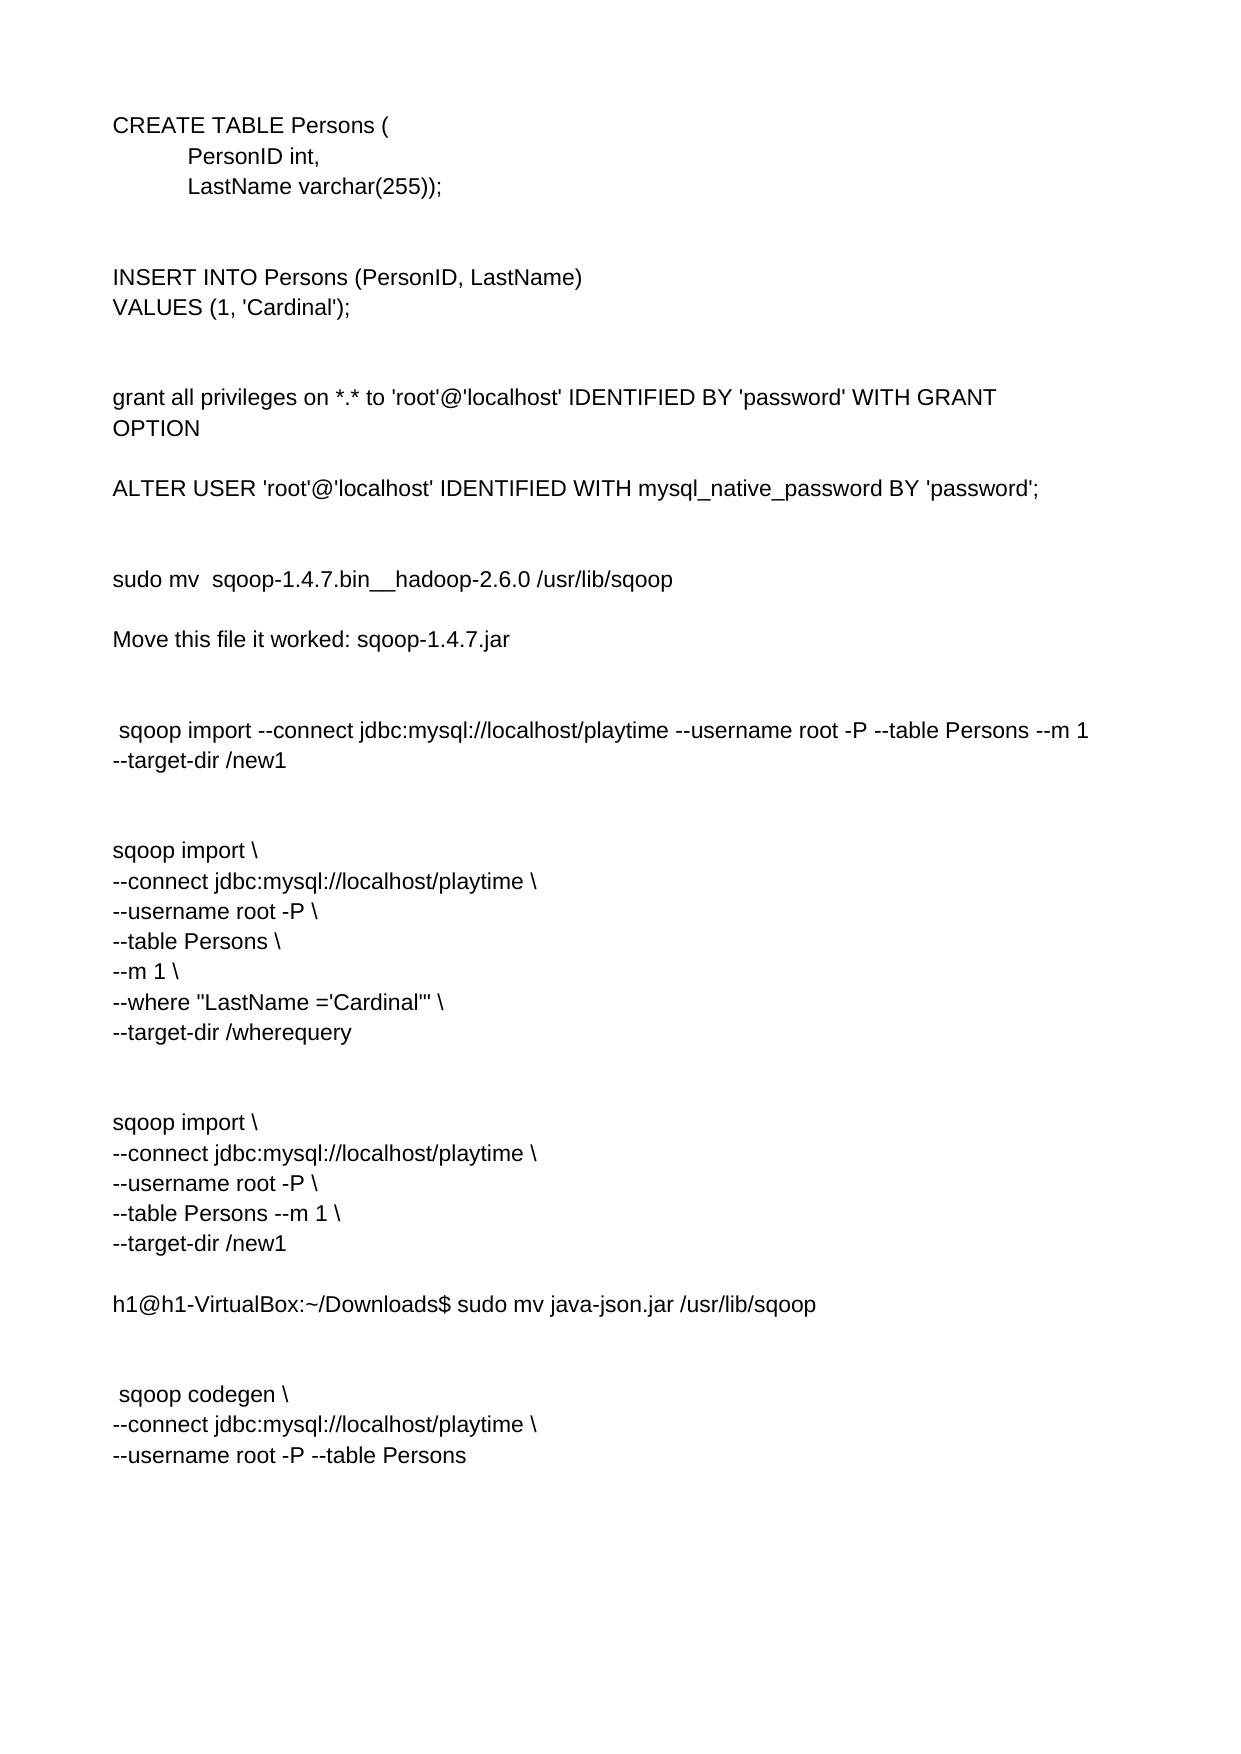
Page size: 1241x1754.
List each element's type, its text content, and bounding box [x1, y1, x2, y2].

text grant all privileges on *.* to 'root'@'localhost' IDENTIFIED BY 'password' WITH GRANT OPTION [112, 384, 1090, 441]
text INSERT INTO Persons (PersonID, LastName) [112, 263, 1090, 290]
text sqoop import \ [112, 1109, 1090, 1136]
text --username root -P \ [112, 1170, 1090, 1196]
text sqoop codegen \ [112, 1381, 1090, 1408]
text --connect jdbc:mysql://localhost/playtime \ [112, 868, 1090, 894]
text --username root -P \ [112, 898, 1090, 924]
text --target-dir /new1 [112, 1230, 1090, 1257]
text --table Persons \ [112, 928, 1090, 954]
text sudo mv sqoop-1.4.7.bin__hadoop-2.6.0 /usr/lib/sqoop [112, 566, 1090, 592]
text ALTER USER 'root'@'localhost' IDENTIFIED WITH mysql_native_password BY 'password'; [112, 475, 1090, 501]
text --connect jdbc:mysql://localhost/playtime \ [112, 1411, 1090, 1438]
text --target-dir /wherequery [112, 1019, 1090, 1045]
text --connect jdbc:mysql://localhost/playtime \ [112, 1139, 1090, 1166]
text CREATE TABLE Persons ( [112, 112, 1090, 139]
text Move this file it worked: sqoop-1.4.7.jar [112, 626, 1090, 652]
text sqoop import --connect jdbc:mysql://localhost/playtime --username root -P --table Persons --m 1 --target-dir /new1 [112, 717, 1090, 773]
text VALUES (1, 'Cardinal'); [112, 294, 1090, 320]
text --username root -P --table Persons [112, 1442, 1090, 1468]
text --table Persons --m 1 \ [112, 1200, 1090, 1226]
text --where "LastName ='Cardinal'" \ [112, 988, 1090, 1015]
text PersonID int, [112, 143, 1090, 169]
text --m 1 \ [112, 958, 1090, 985]
text sqoop import \ [112, 837, 1090, 864]
text LastName varchar(255)); [112, 173, 1090, 199]
text h1@h1-VirtualBox:~/Downloads$ sudo mv java-json.jar /usr/lib/sqoop [112, 1291, 1090, 1317]
